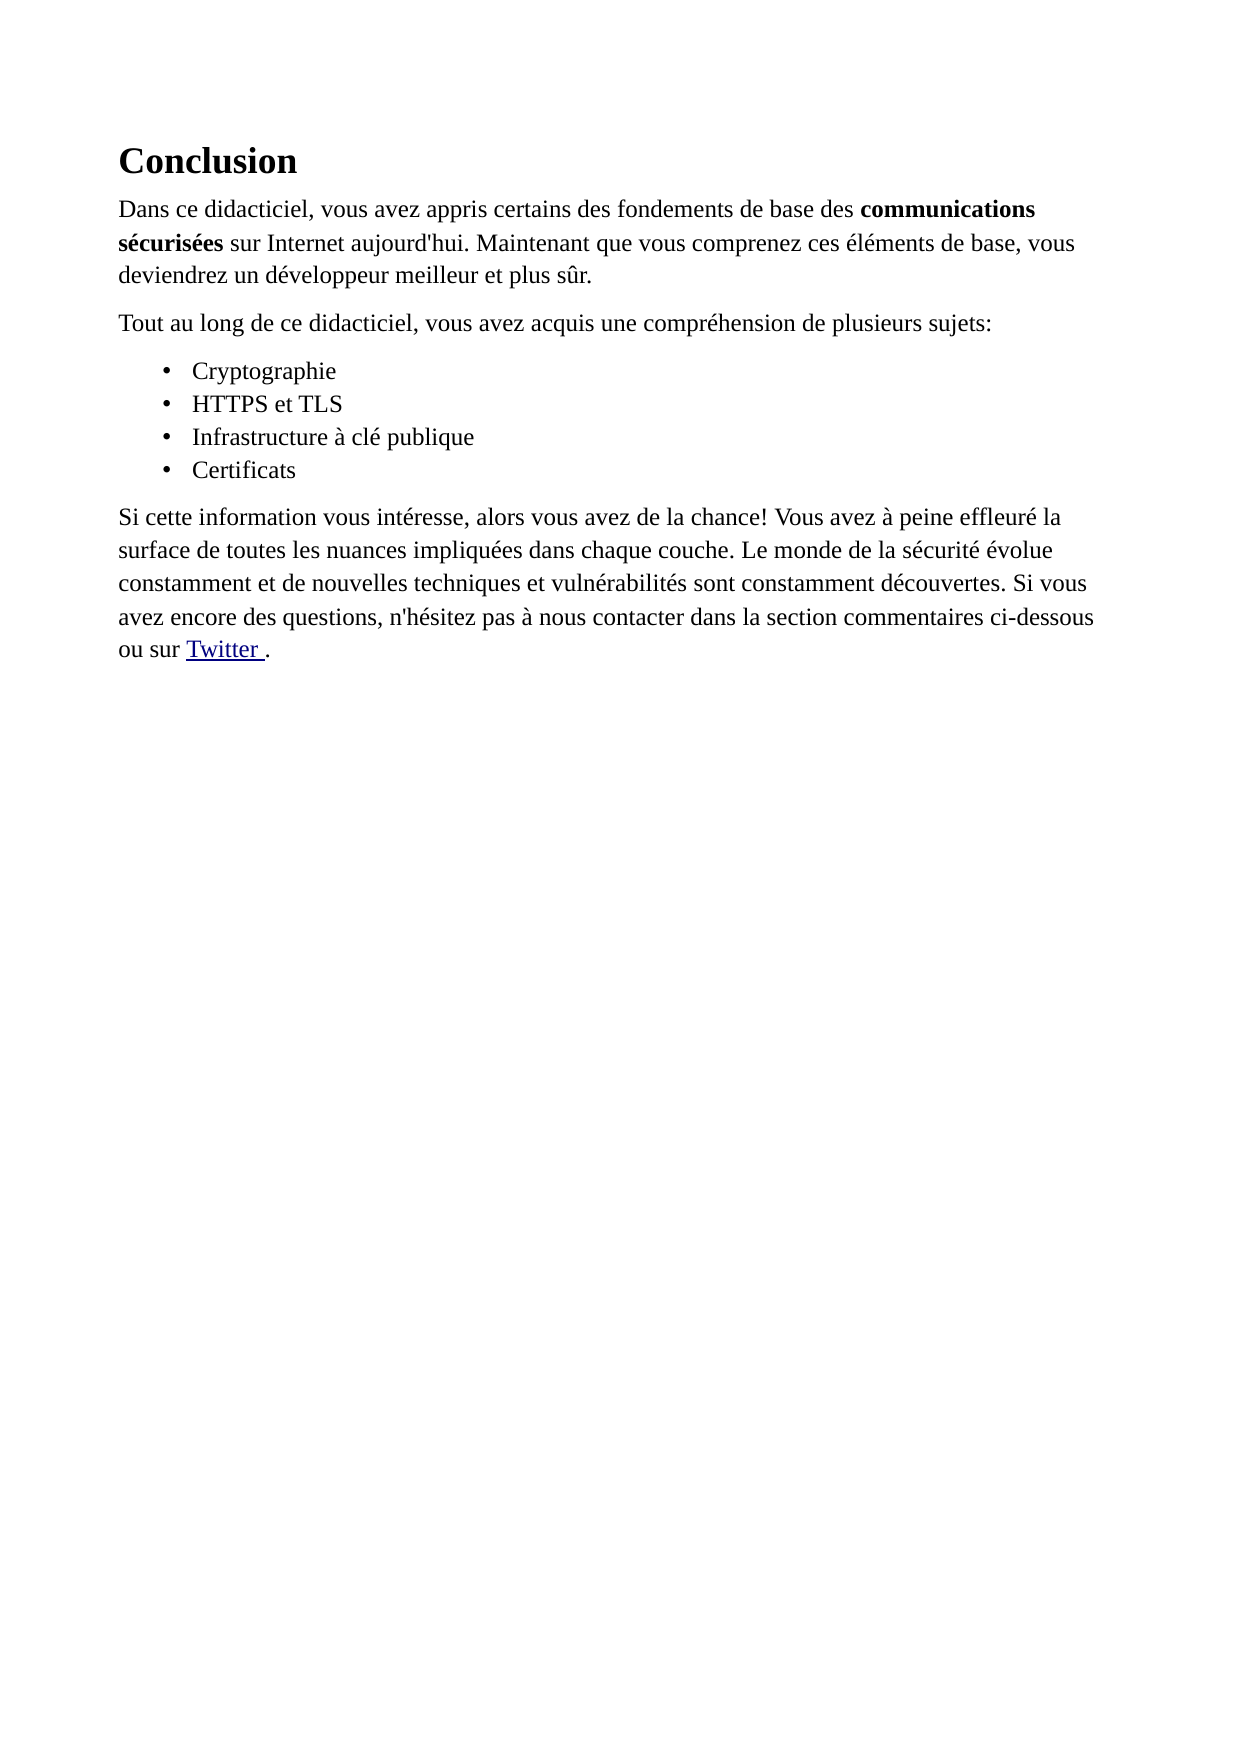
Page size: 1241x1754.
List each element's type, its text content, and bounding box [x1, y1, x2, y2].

list HTTPS et TLS [162, 389, 1122, 418]
list Certificats [162, 455, 1122, 484]
list Cryptographie [162, 356, 1122, 384]
subtitle Conclusion [118, 139, 1122, 182]
text Si cette information vous intéresse, alors vous avez de la chance! Vous avez à peine effleuré la surface de toutes les nuances impliquées dans chaque couche. Le monde de la sécurité évolue constamment et de nouvelles techniques et vulnérabilités sont constamment découvertes. Si vous avez encore des questions, n'hésitez pas à nous contacter dans la section commentaires ci-dessous ou sur Twitter . [118, 502, 1122, 663]
text Dans ce didacticiel, vous avez appris certains des fondements de base des communications sécurisées sur Internet aujourd'hui. Maintenant que vous comprenez ces éléments de base, vous deviendrez un développeur meilleur et plus sûr. [118, 194, 1122, 289]
text Tout au long de ce didacticiel, vous avez acquis une compréhension de plusieurs sujets: [118, 308, 1122, 337]
list Infrastructure à clé publique [162, 422, 1122, 451]
